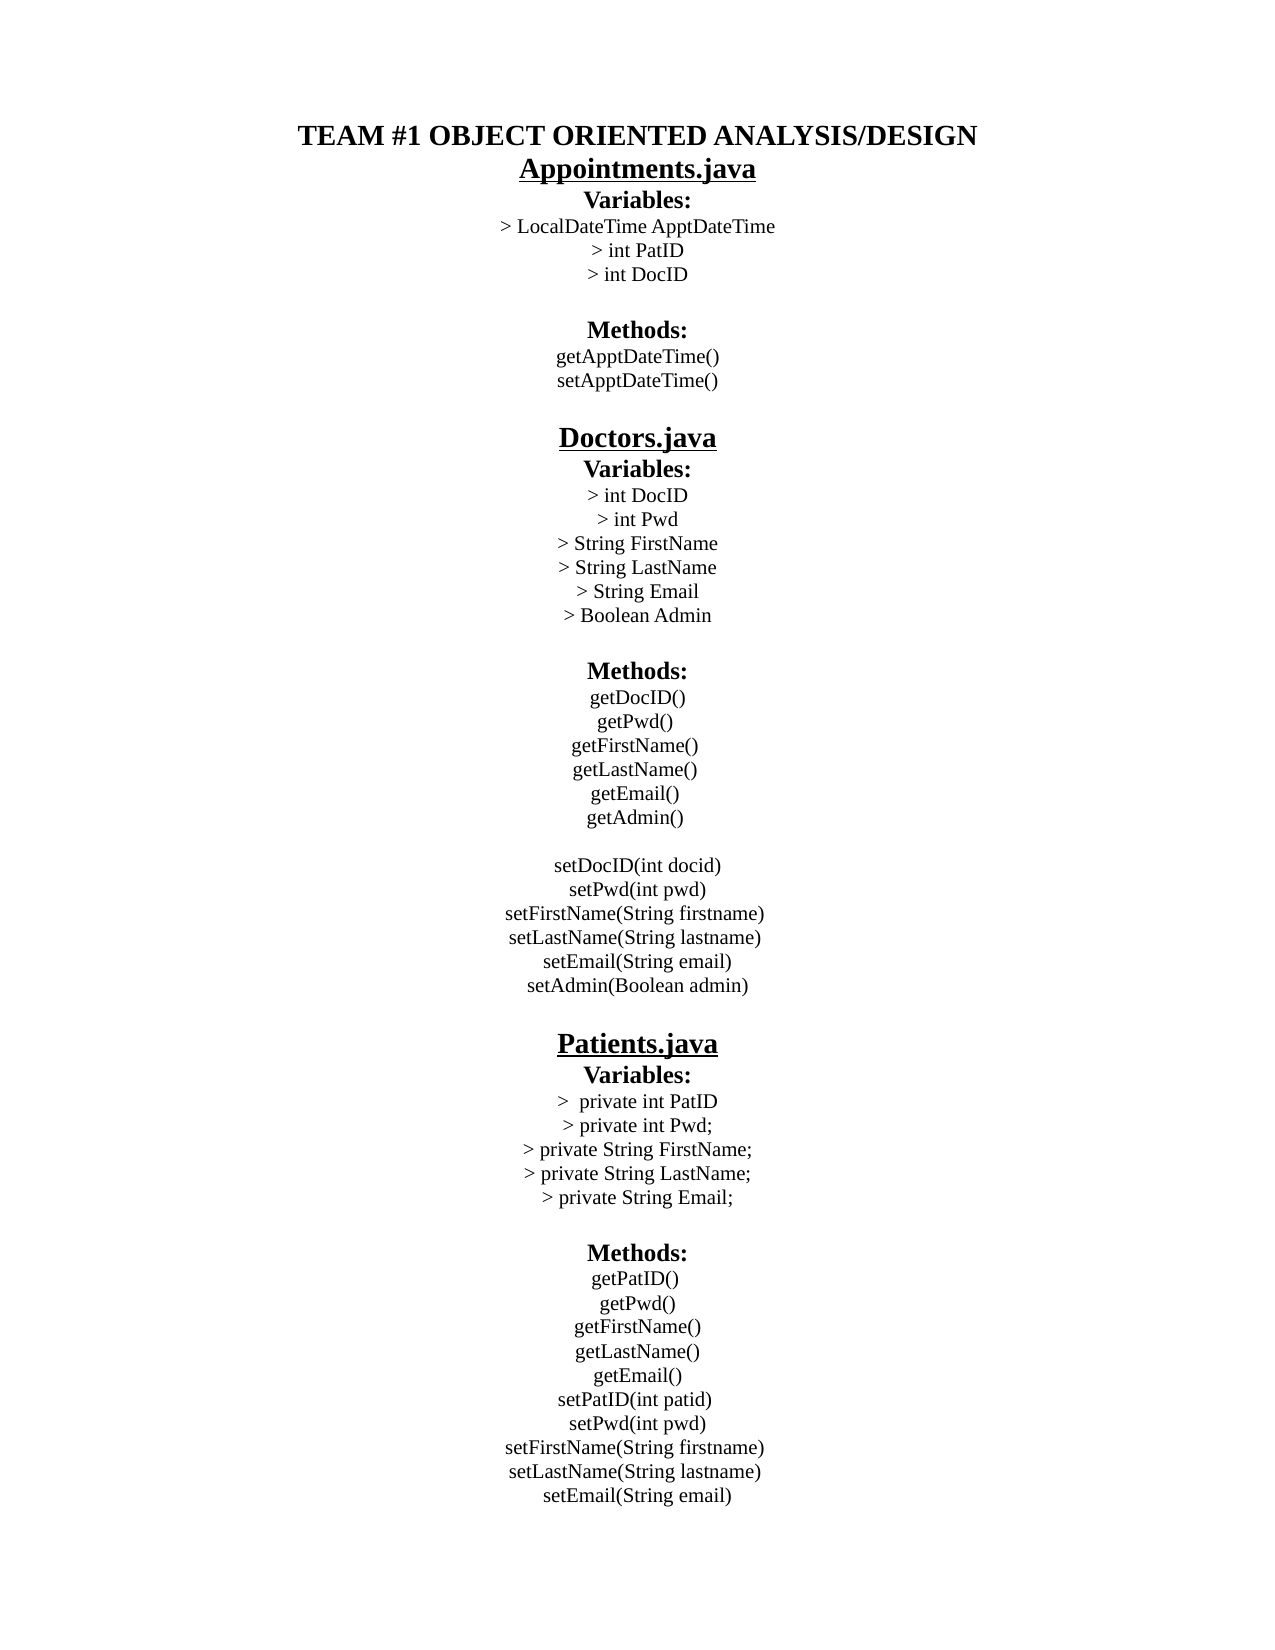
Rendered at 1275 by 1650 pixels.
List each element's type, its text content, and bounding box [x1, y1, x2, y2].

text > LocalDateTime ApptDateTime [118, 214, 1157, 238]
text > String LastName [118, 555, 1157, 579]
text setPatID(int patid) [118, 1387, 1157, 1411]
text > int Pwd [118, 507, 1157, 531]
text Methods: [118, 315, 1157, 344]
text Methods: [118, 1238, 1157, 1266]
text setEmail(String email) [118, 1483, 1157, 1507]
text getPatID() [118, 1266, 1157, 1290]
text getPwd() [118, 1290, 1157, 1314]
text > String FirstName [118, 531, 1157, 555]
text > Boolean Admin [118, 603, 1157, 627]
text Methods: [118, 656, 1157, 685]
text > int DocID [118, 483, 1157, 507]
text Variables: [118, 185, 1157, 214]
text getFirstName() [118, 733, 1157, 757]
text > private String FirstName; [118, 1137, 1157, 1161]
text getDocID() [118, 685, 1157, 709]
text setFirstName(String firstname) [118, 1435, 1157, 1459]
text Variables: [118, 1060, 1157, 1088]
text Patients.java [118, 1026, 1157, 1060]
text getPwd() [118, 709, 1157, 733]
text Doctors.java [118, 421, 1157, 454]
text setEmail(String email) [118, 949, 1157, 973]
text getLastName() [118, 1338, 1157, 1363]
text getEmail() [118, 781, 1157, 805]
text > int DocID [118, 262, 1157, 286]
text > String Email [118, 579, 1157, 603]
text getLastName() [118, 757, 1157, 781]
text setPwd(int pwd) [118, 877, 1157, 901]
text Appointments.java [118, 152, 1157, 185]
text setDocID(int docid) [118, 853, 1157, 877]
text setAdmin(Boolean admin) [118, 973, 1157, 997]
text setLastName(String lastname) [118, 1459, 1157, 1483]
text setApptDateTime() [118, 368, 1157, 392]
text getAdmin() [118, 805, 1157, 829]
text getFirstName() [118, 1314, 1157, 1338]
text > int PatID [118, 238, 1157, 262]
text > private String LastName; [118, 1161, 1157, 1185]
text setLastName(String lastname) [118, 925, 1157, 949]
text getEmail() [118, 1363, 1157, 1387]
text > private int Pwd; [118, 1113, 1157, 1137]
text setFirstName(String firstname) [118, 901, 1157, 925]
text setPwd(int pwd) [118, 1411, 1157, 1435]
text TEAM #1 OBJECT ORIENTED ANALYSIS/DESIGN [118, 118, 1157, 152]
text > private String Email; [118, 1185, 1157, 1209]
text > private int PatID [118, 1088, 1157, 1113]
text getApptDateTime() [118, 344, 1157, 368]
text Variables: [118, 454, 1157, 483]
